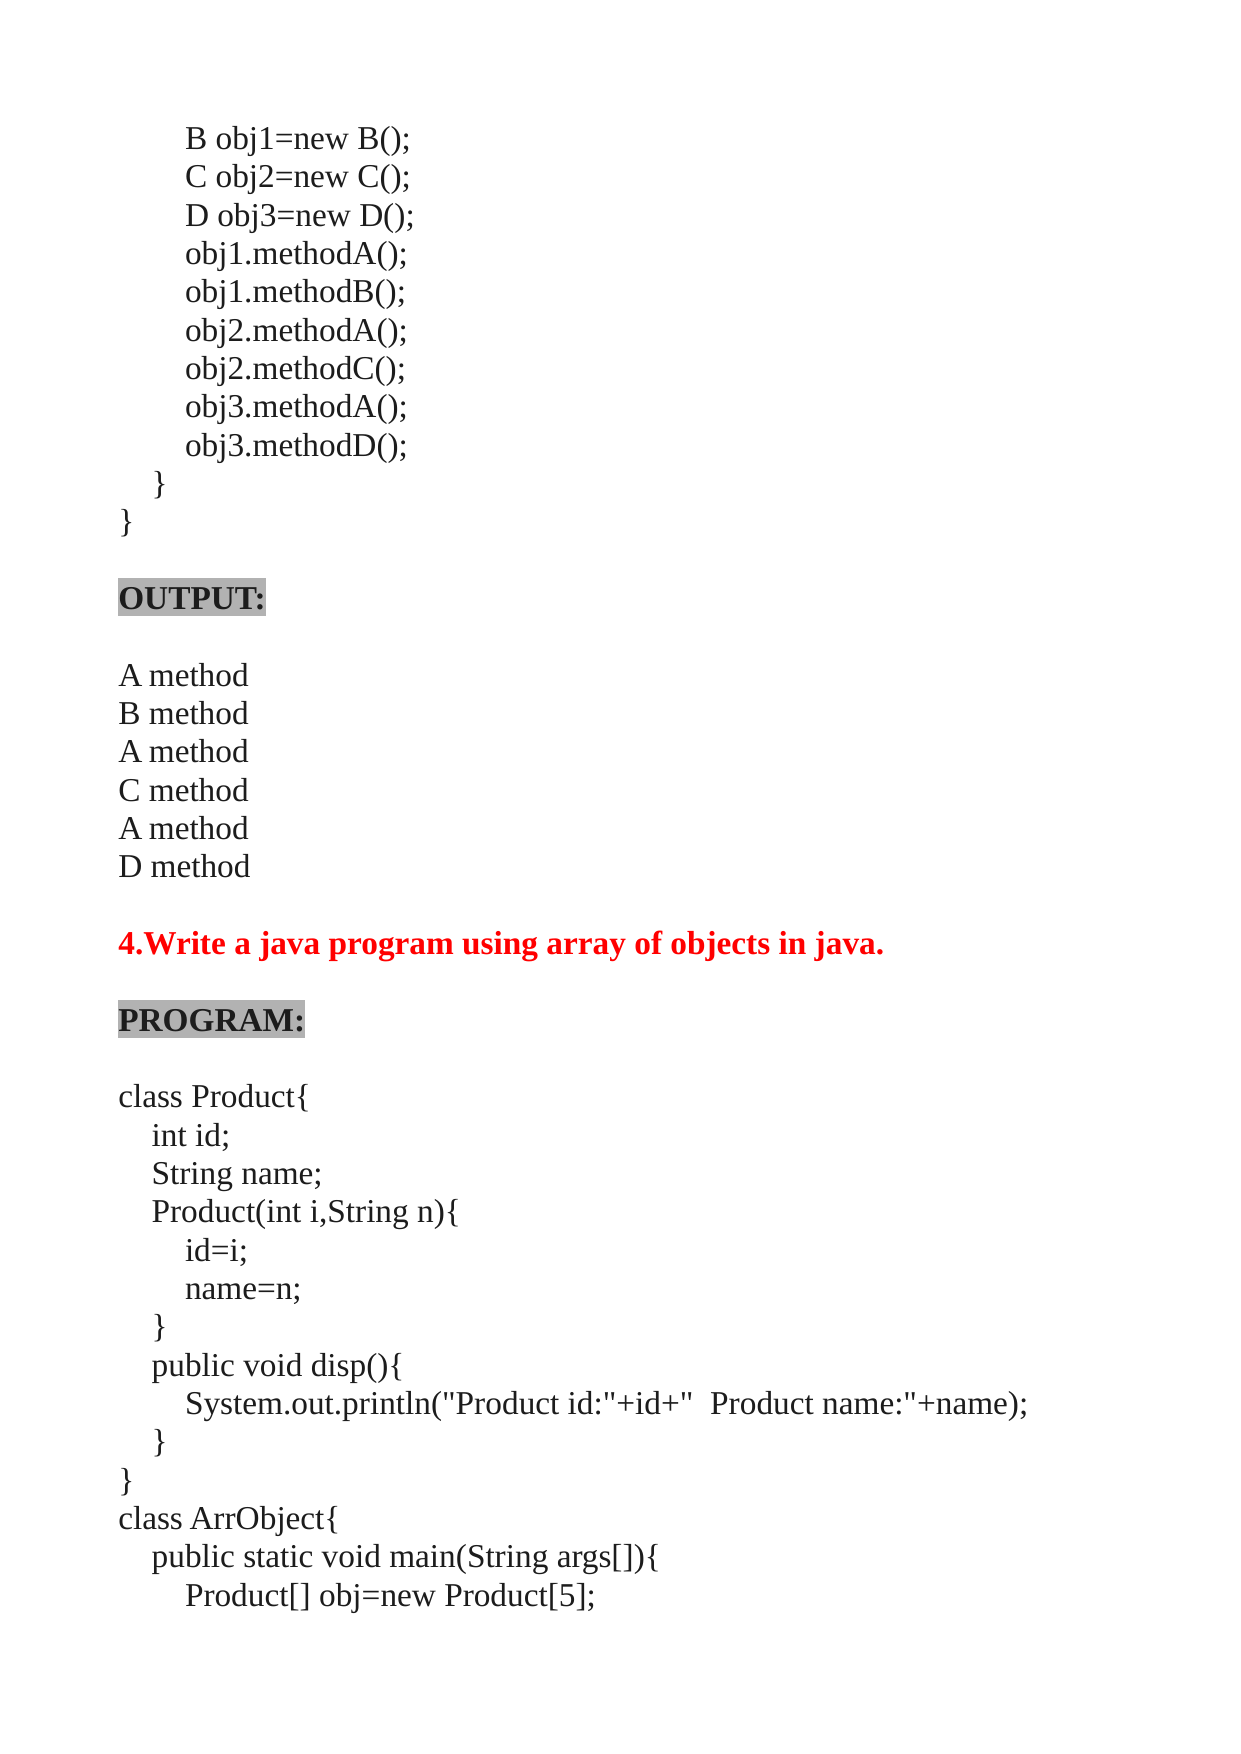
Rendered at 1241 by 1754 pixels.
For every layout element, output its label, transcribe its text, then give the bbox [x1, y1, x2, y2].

text Product[] obj=new Product[5]; [118, 1575, 1122, 1613]
text String name; [118, 1153, 1122, 1191]
text C method [118, 770, 1122, 808]
text A method [118, 731, 1122, 770]
text name=n; [118, 1268, 1122, 1306]
text obj2.methodA(); [118, 310, 1122, 348]
text } [118, 1460, 1122, 1498]
text 4.Write a java program using array of objects in java. [118, 923, 1122, 961]
text } [118, 501, 1122, 540]
text D method [118, 846, 1122, 885]
text PROGRAM: [118, 1000, 1122, 1038]
text B method [118, 693, 1122, 731]
text } [118, 1306, 1122, 1345]
text class ArrObject{ [118, 1498, 1122, 1536]
text int id; [118, 1115, 1122, 1153]
text A method [118, 655, 1122, 693]
text } [118, 463, 1122, 501]
text public static void main(String args[]){ [118, 1536, 1122, 1575]
text public void disp(){ [118, 1345, 1122, 1383]
text A method [118, 808, 1122, 846]
text D obj3=new D(); [118, 195, 1122, 233]
text obj1.methodB(); [118, 271, 1122, 310]
text obj1.methodA(); [118, 233, 1122, 271]
text Product(int i,String n){ [118, 1191, 1122, 1230]
text id=i; [118, 1230, 1122, 1268]
text OUTPUT: [118, 578, 1122, 616]
text System.out.println("Product id:"+id+" Product name:"+name); [118, 1383, 1122, 1421]
text } [118, 1421, 1122, 1460]
text C obj2=new C(); [118, 156, 1122, 195]
text class Product{ [118, 1076, 1122, 1115]
text obj3.methodA(); [118, 386, 1122, 425]
text obj2.methodC(); [118, 348, 1122, 386]
text obj3.methodD(); [118, 425, 1122, 463]
text B obj1=new B(); [118, 118, 1122, 156]
